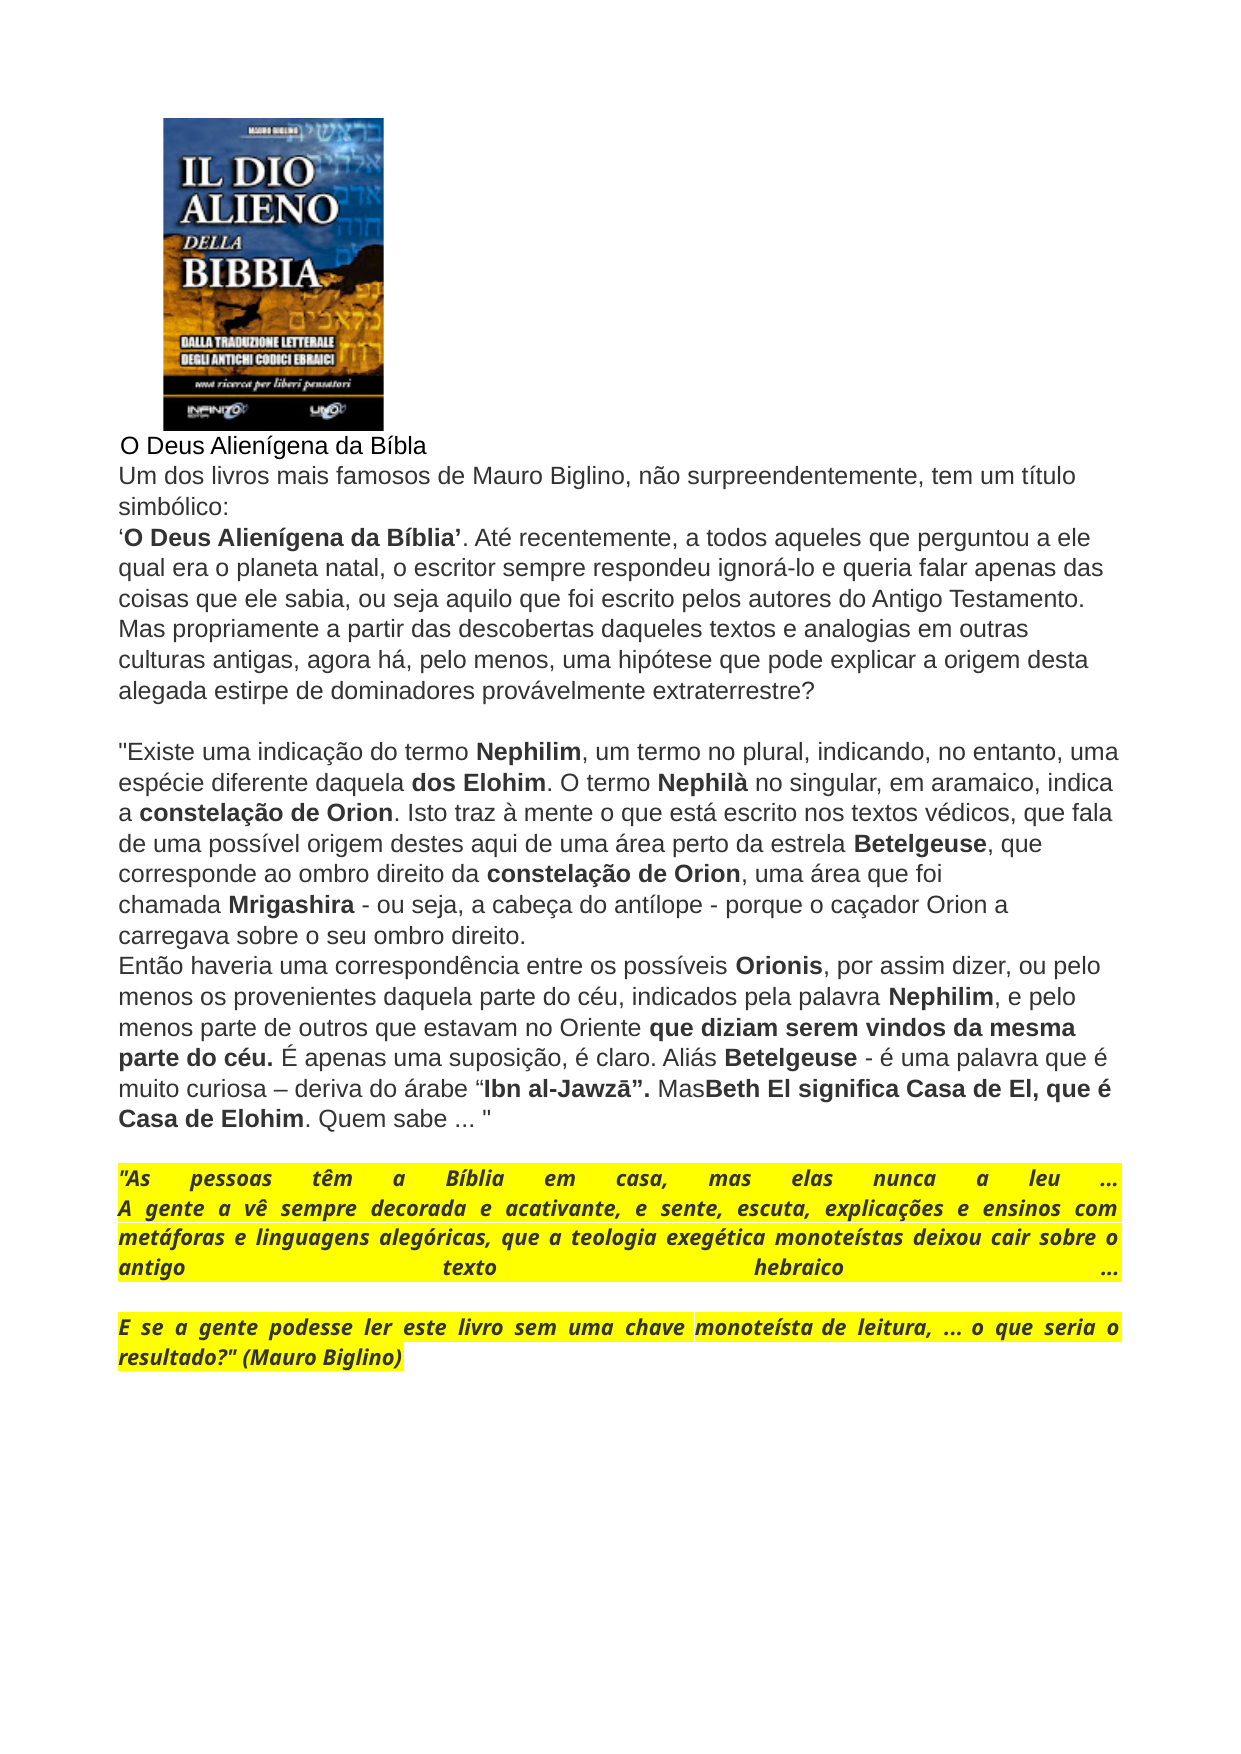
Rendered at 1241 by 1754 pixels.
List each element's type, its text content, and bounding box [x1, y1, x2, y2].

table_header [384, 118, 429, 431]
picture [163, 118, 384, 431]
text ‘O Deus Alienígena da Bíblia’. Até recentemente, a todos aqueles que perguntou a ele qual era o planeta natal, o escritor sempre respondeu ignorá-lo e queria falar apenas das coisas que ele sabia, ou seja aquilo que foi escrito pelos autores do Antigo Testamento. Mas propriamente a partir das descobertas daqueles textos e analogias em outras culturas antigas, agora há, pelo menos, uma hipótese que pode explicar a origem desta alegada estirpe de dominadores provávelmente extraterrestre? [118, 521, 1122, 704]
text Um dos livros mais famosos de Mauro Biglino, não surpreendentemente, tem um título simbólico: [118, 459, 1122, 521]
text Então haveria uma correspondência entre os possíveis Orionis, por assim dizer, ou pelo menos os provenientes daquela parte do céu, indicados pela palavra Nephilim, e pelo menos parte de outros que estavam no Oriente que diziam serem vindos da mesma parte do céu. É apenas uma suposição, é claro. Aliás Betelgeuse - é uma palavra que é muito curiosa – deriva do árabe “Ibn al-Jawzā”. MasBeth El significa Casa de El, que é Casa de Elohim. Quem sabe ... " [118, 949, 1122, 1133]
table_header [118, 118, 163, 431]
text "As pessoas têm a Bíblia em casa, mas elas nunca a leu ... A gente a vê sempre decorada e acativante, e sente, escuta, explicações e ensinos com metáforas e linguagens alegóricas, que a teologia exegética monoteístas deixou cair sobre o antigo texto hebraico ... E se a gente podesse ler este livro sem uma chave monoteísta de leitura, ... o que seria o resultado?" (Mauro Biglino) [118, 1133, 1122, 1371]
table_cell O Deus Alienígena da Bíbla [118, 431, 429, 459]
text "Existe uma indicação do termo Nephilim, um termo no plural, indicando, no entanto, uma espécie diferente daquela dos Elohim. O termo Nephilà no singular, em aramaico, indica a constelação de Orion. Isto traz à mente o que está escrito nos textos védicos, que fala de uma possível origem destes aqui de uma área perto da estrela Betelgeuse, que corresponde ao ombro direito da constelação de Orion, uma área que foi chamada Mrigashira - ou seja, a cabeça do antílope - porque o caçador Orion a carregava sobre o seu ombro direito. [118, 735, 1122, 949]
